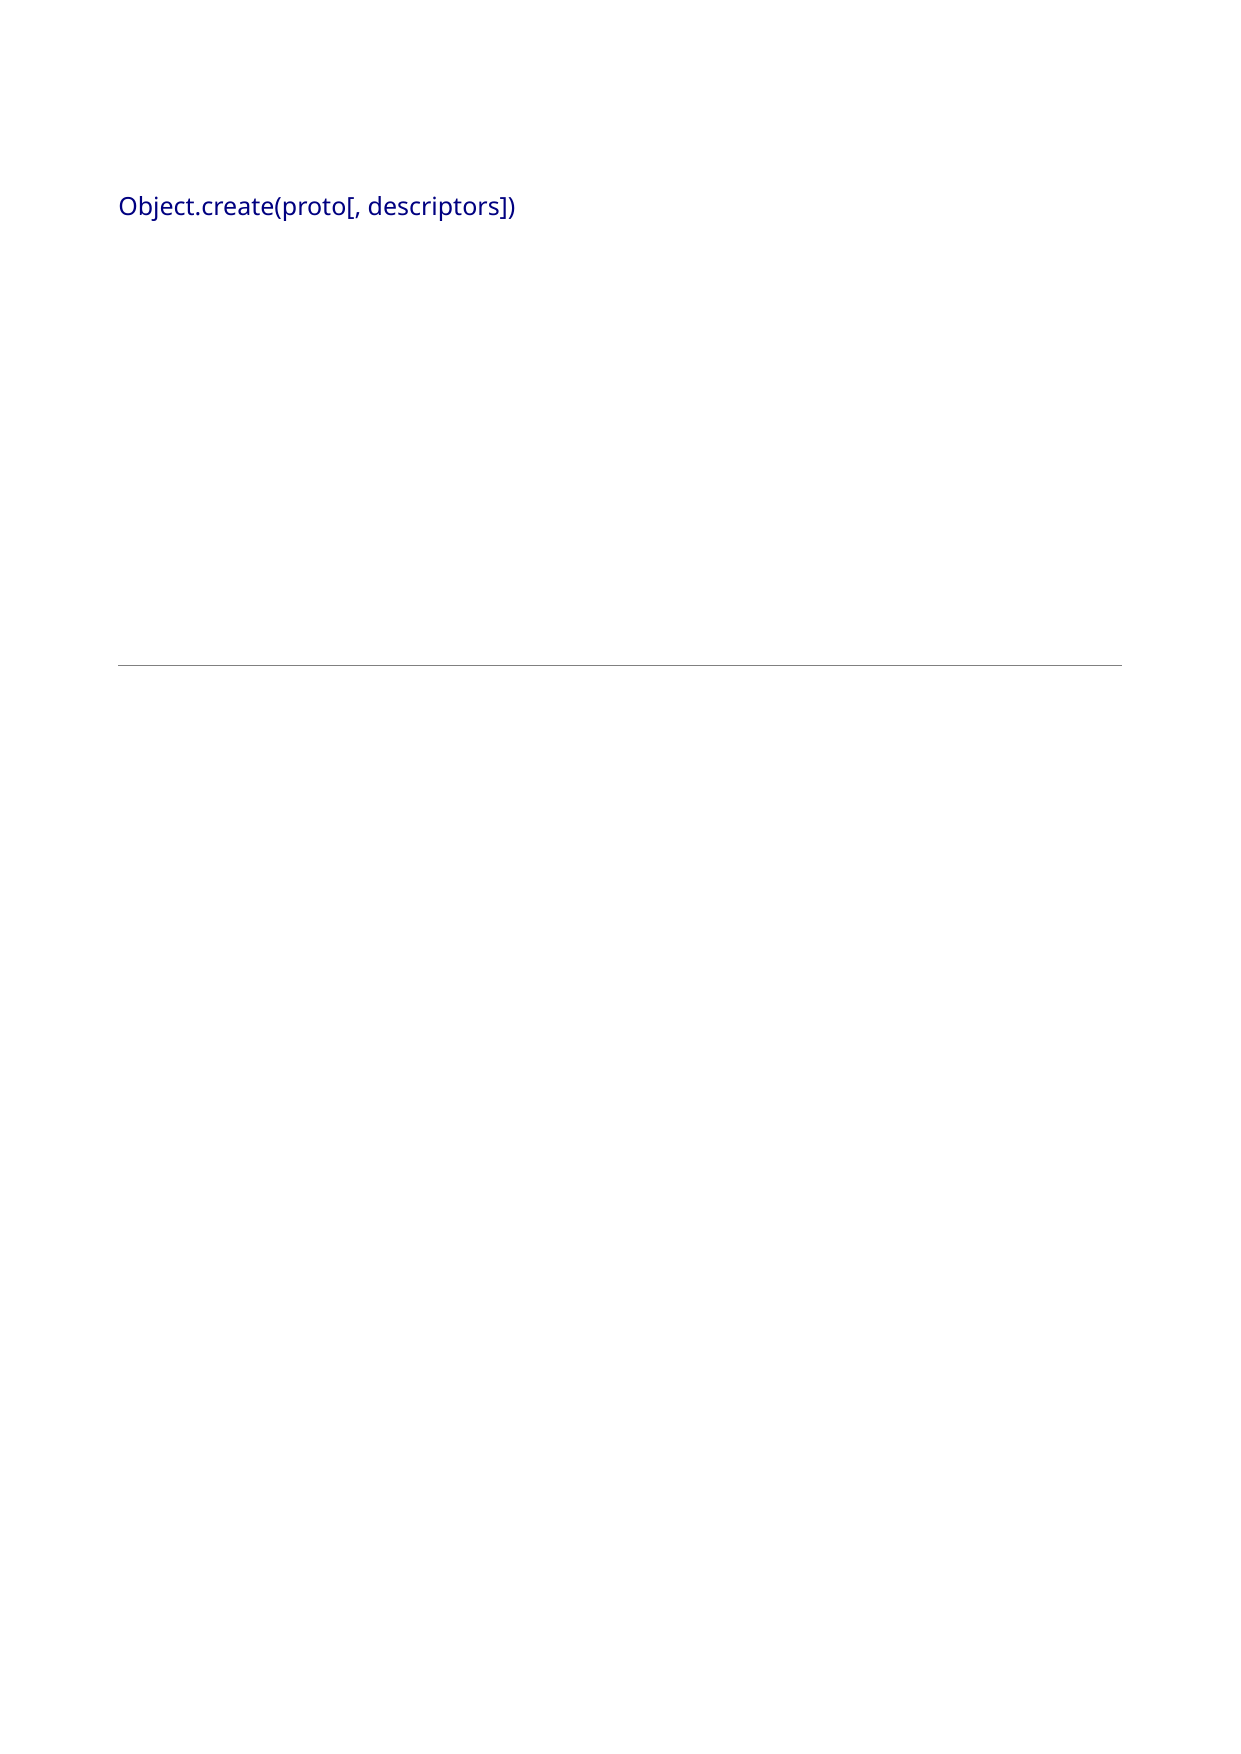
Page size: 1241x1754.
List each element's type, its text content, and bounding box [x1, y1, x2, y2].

text Object.getPrototypeOf(obj) – возвращает свойство [[Prototype]] объекта obj (то же самое, что и геттер __proto__). [118, 1220, 1122, 1293]
text Это невидимое внутреннее свойство, в котором хранится прототип объекта — то есть объект, от которого он наследует. [118, 1480, 1122, 1542]
text alex.species → "human" (унаследовано от person) [118, 1113, 1122, 1137]
subtitle 1. У каждого объекта в JavaScript есть скрытое свойство [[Prototype]] [118, 1353, 1122, 1468]
text age: { value: 25 } [118, 942, 1122, 966]
text }); [118, 966, 1122, 989]
text Что получилось? [118, 1019, 1122, 1047]
text let obj = Object.create(proto, properties); [118, 463, 1122, 486]
subtitle 🧩 Давай супер-простой пример без сложных слов [118, 720, 1122, 835]
text let animal = { eats: true }; [118, 1608, 1122, 1632]
text Например: [118, 1561, 1122, 1589]
text name: { value: "Alex" }, [118, 918, 1122, 942]
text alex.name → "Alex" (его собственное) [118, 1066, 1122, 1090]
text Object.create(proto[, descriptors]) – создаёт пустой объект со свойством [[Prototype]], указанным как proto (может быть null), и необязательными дескрипторами свойств. [118, 188, 1122, 301]
text «Создай новый объект, который наследует от proto, и добавь в него свойства из properties». [177, 563, 1063, 621]
text let person = { species: "human" }; [118, 847, 1122, 871]
text alex.age → 25 (его собственное) [118, 1090, 1122, 1113]
text let alex = Object.create(person, { [118, 894, 1122, 918]
subtitle НАИБОЛЕЕ ПРОСТОЕ ОБОБЩЕНИЕ [118, 393, 1122, 450]
text Читай так: [118, 516, 1122, 545]
